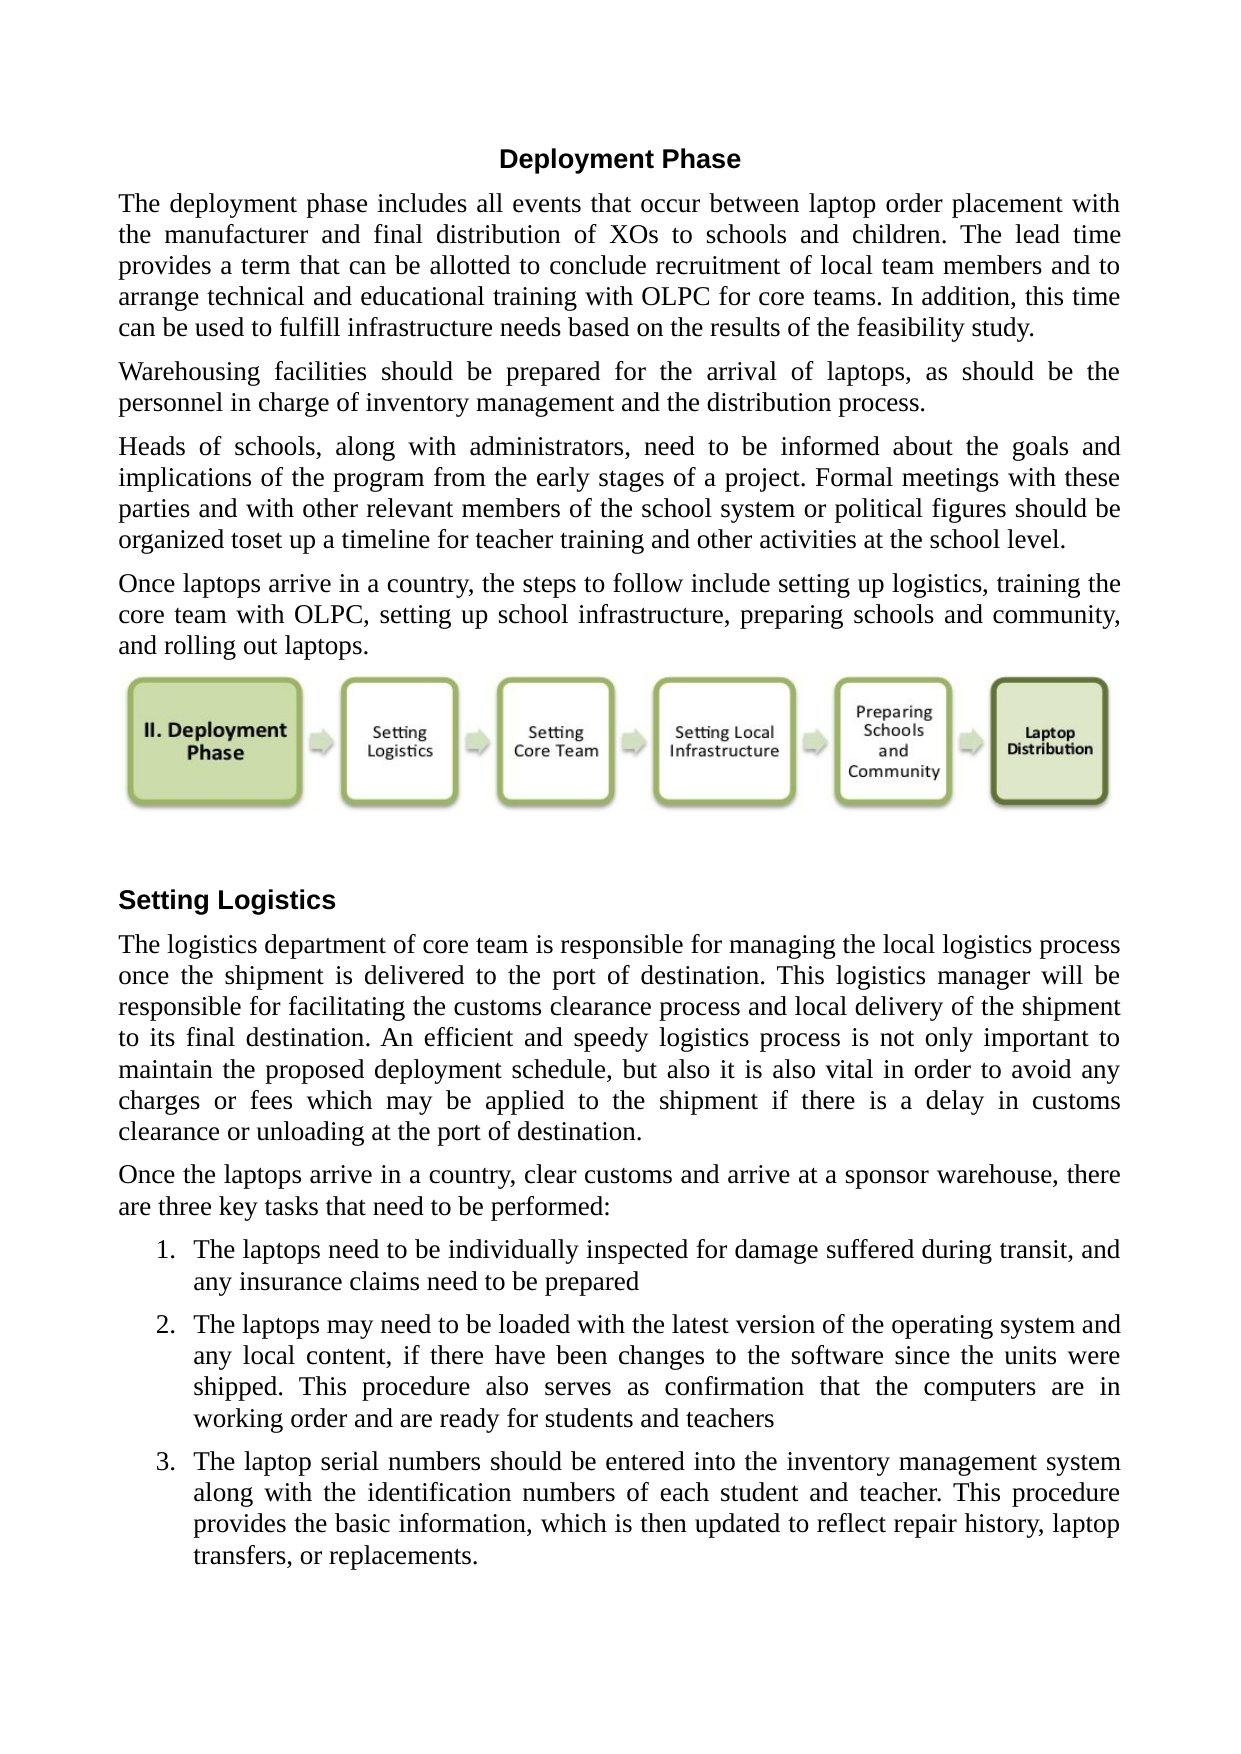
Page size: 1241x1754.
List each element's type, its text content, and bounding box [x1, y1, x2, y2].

subtitle Setting Logistics [118, 884, 1122, 916]
text Warehousing facilities should be prepared for the arrival of laptops, as should be the personnel in charge of inventory management and the distribution process. [118, 355, 1122, 417]
text Heads of schools, along with administrators, need to be informed about the goals and implications of the program from the early stages of a project. Formal meetings with these parties and with other relevant members of the school system or political figures should be organized toset up a timeline for teacher training and other activities at the school level. [118, 430, 1122, 554]
text The deployment phase includes all events that occur between laptop order placement with the manufacturer and final distribution of XOs to schools and children. The lead time provides a term that can be allotted to conclude recruitment of local team members and to arrange technical and educational training with OLPC for core teams. In addition, this time can be used to fulfill infrastructure needs based on the results of the feasibility study. [118, 187, 1122, 343]
title Deployment Phase [118, 143, 1122, 174]
text Once laptops arrive in a country, the steps to follow include setting up logistics, training the core team with OLPC, setting up school infrastructure, preparing schools and community, and rolling out laptops. [118, 567, 1122, 660]
text The logistics department of core team is responsible for managing the local logistics process once the shipment is delivered to the port of destination. This logistics manager will be responsible for facilitating the customs clearance process and local delivery of the shipment to its final destination. An efficient and speedy logistics process is not only important to maintain the proposed deployment schedule, but also it is also vital in order to avoid any charges or fees which may be applied to the shipment if there is a delay in customs clearance or unloading at the port of destination. [118, 928, 1122, 1146]
list The laptop serial numbers should be entered into the inventory management system along with the identification numbers of each student and teacher. This procedure provides the basic information, which is then updated to reflect repair history, laptop transfers, or replacements. [156, 1445, 1122, 1570]
text Once the laptops arrive in a country, clear customs and arrive at a sponsor warehouse, there are three key tasks that need to be performed: [118, 1159, 1122, 1221]
list The laptops may need to be loaded with the latest version of the operating system and any local content, if there have been changes to the software since the units were shipped. This procedure also serves as confirmation that the computers are in working order and are ready for students and teachers [156, 1308, 1122, 1433]
list The laptops need to be individually inspected for damage suffered during transit, and any insurance claims need to be prepared [156, 1233, 1122, 1296]
picture [120, 672, 1120, 816]
